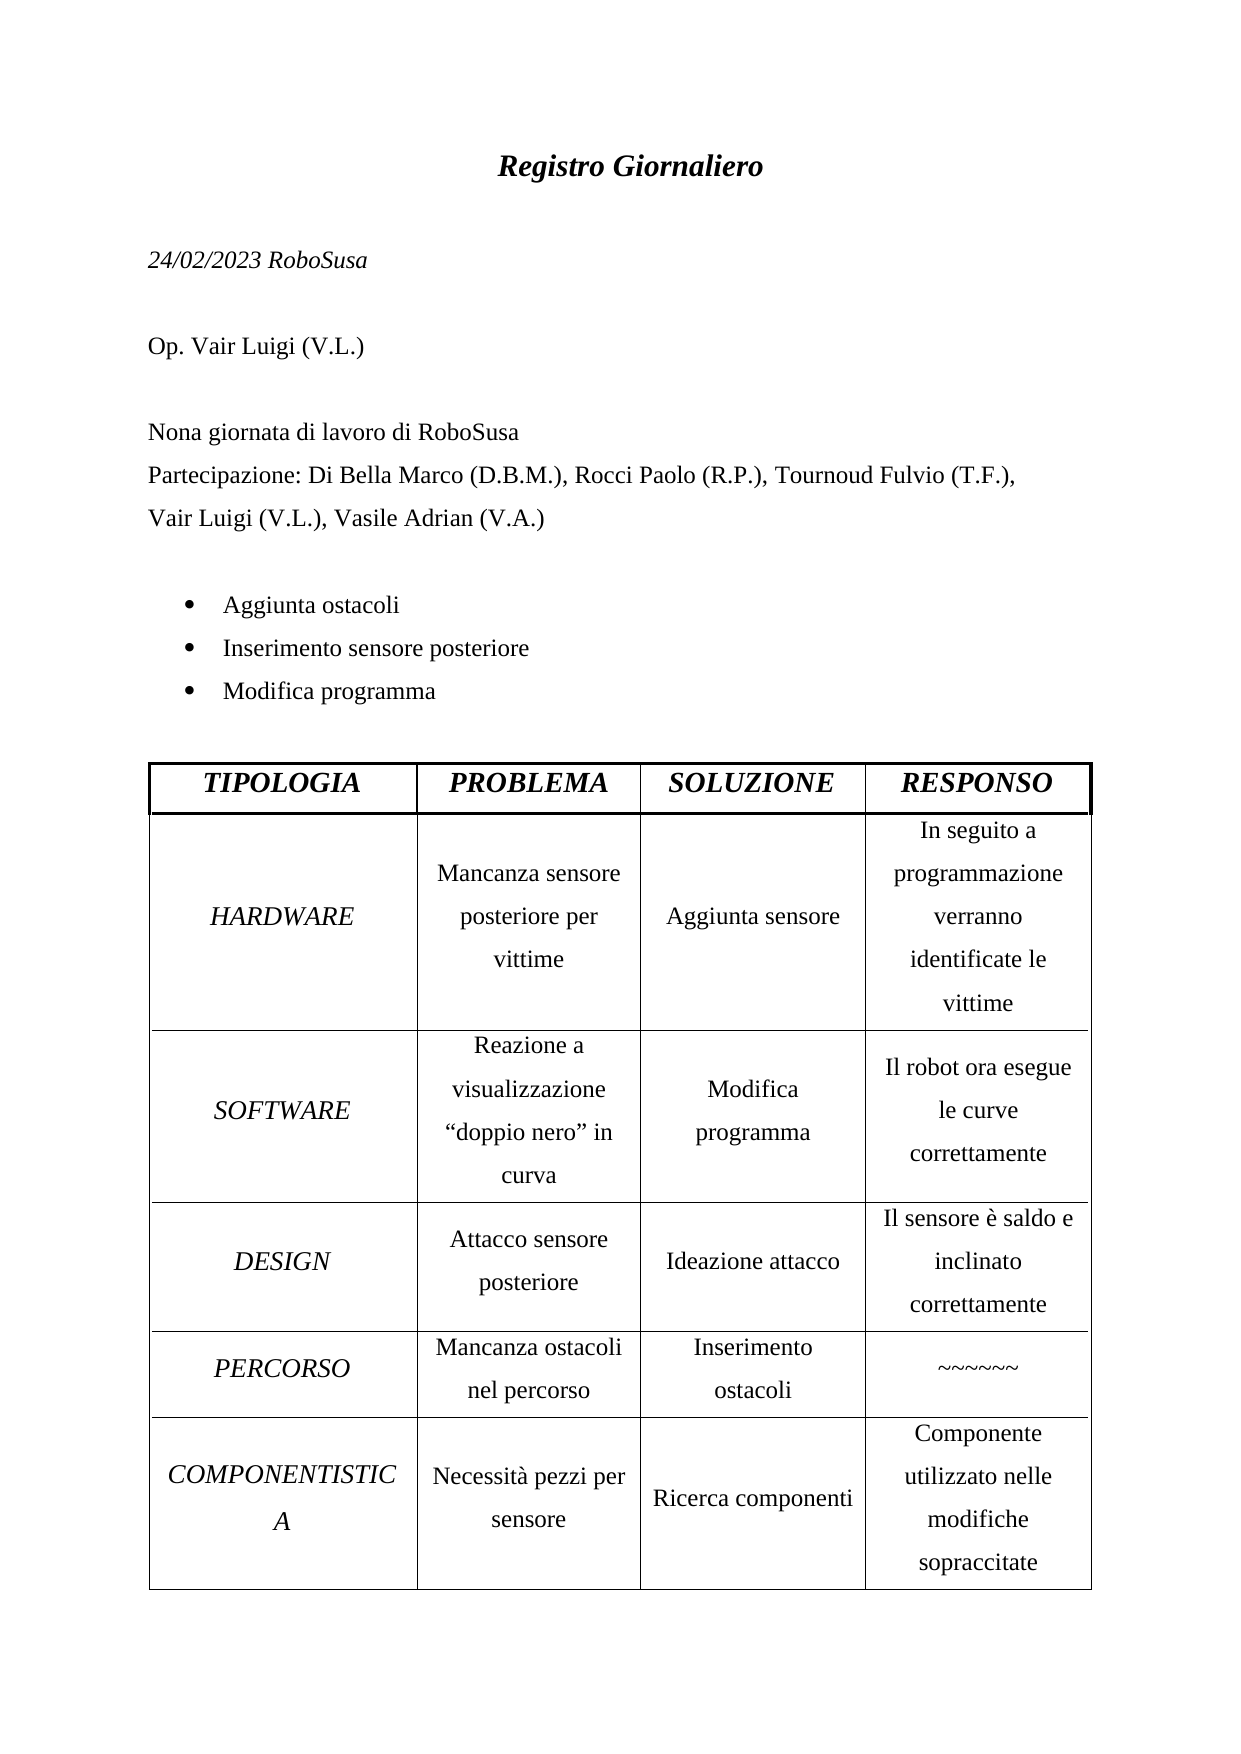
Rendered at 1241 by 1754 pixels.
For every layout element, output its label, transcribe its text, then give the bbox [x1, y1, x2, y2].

table_cell SOFTWARE [150, 1030, 417, 1202]
text Partecipazione: Di Bella Marco (D.B.M.), Rocci Paolo (R.P.), Tournoud Fulvio (T.F.), Vair Luigi (V.L.), Vasile Adrian (V.A.) [148, 460, 1092, 532]
table_header TIPOLOGIA [151, 765, 416, 812]
table_header PROBLEMA [418, 765, 640, 812]
table_cell Necessità pezzi per sensore [418, 1418, 640, 1589]
table_cell Aggiunta sensore [641, 815, 865, 1029]
list Inserimento sensore posteriore [185, 633, 1092, 662]
table_cell ~~~~~~ [866, 1331, 1091, 1417]
table_cell PERCORSO [150, 1331, 417, 1417]
table_cell COMPONENTISTICA [150, 1417, 417, 1589]
table_cell In seguito a programmazione verranno identificate le vittime [866, 812, 1091, 1029]
table_cell HARDWARE [150, 813, 417, 1029]
text Op. Vair Luigi (V.L.) [148, 331, 1092, 360]
table_cell Modifica programma [641, 1031, 865, 1202]
table_cell Inserimento ostacoli [641, 1332, 865, 1417]
table_cell Attacco sensore posteriore [418, 1203, 640, 1331]
table_cell Componente utilizzato nelle modifiche sopraccitate [866, 1417, 1091, 1589]
table_cell Il robot ora esegue le curve correttamente [866, 1030, 1091, 1202]
table_cell Ideazione attacco [641, 1203, 865, 1331]
table_header SOLUZIONE [641, 765, 865, 812]
list Modifica programma [185, 676, 1092, 705]
table_cell Reazione a visualizzazione “doppio nero” in curva [418, 1031, 640, 1202]
text Nona giornata di lavoro di RoboSusa [148, 417, 1092, 446]
table_cell Mancanza sensore posteriore per vittime [418, 815, 640, 1029]
table_cell Il sensore è saldo e inclinato correttamente [866, 1202, 1091, 1331]
text 24/02/2023 RoboSusa [148, 245, 1092, 273]
text Registro Giornaliero [148, 148, 1092, 184]
table_cell Ricerca componenti [641, 1418, 865, 1589]
table_cell DESIGN [150, 1202, 417, 1331]
table_cell Mancanza ostacoli nel percorso [418, 1332, 640, 1417]
list Aggiunta ostacoli [185, 590, 1092, 618]
table_header RESPONSO [866, 765, 1089, 812]
